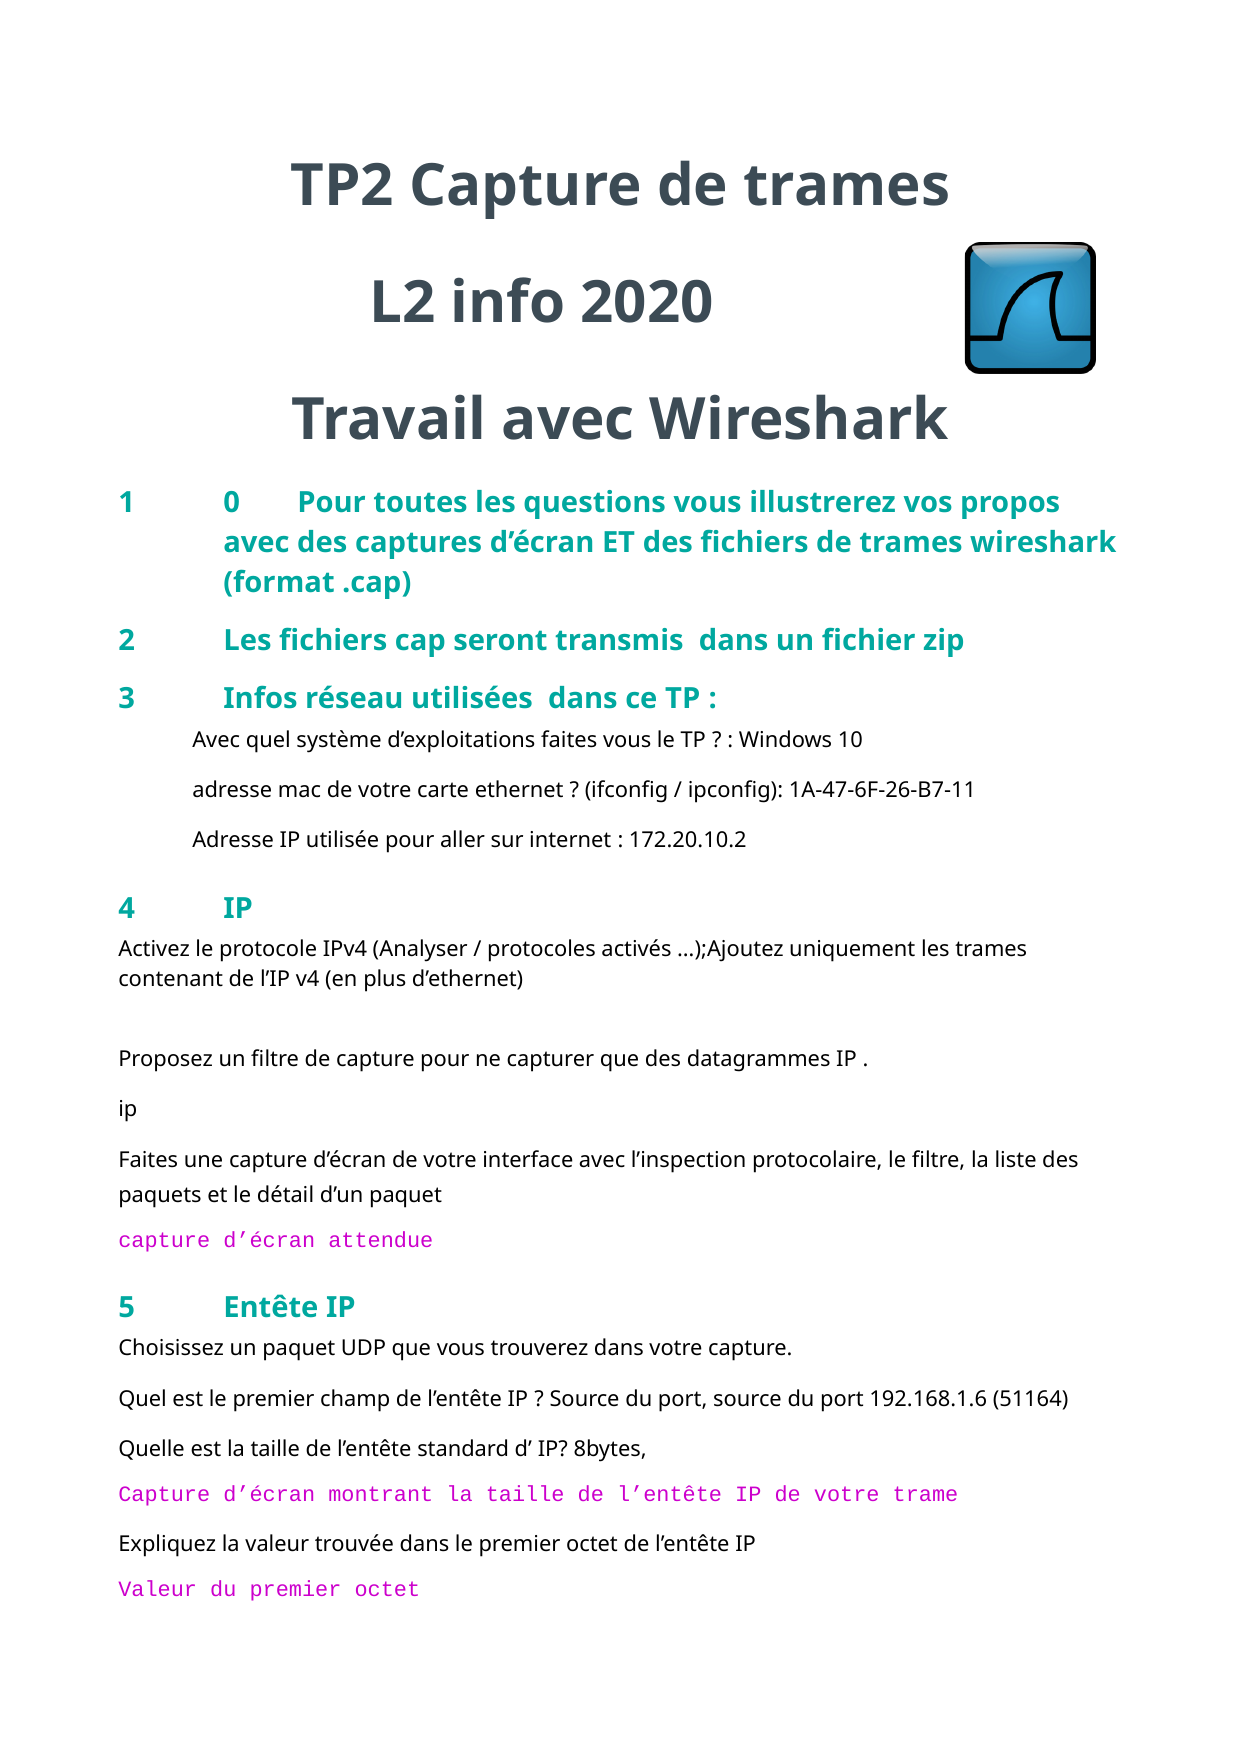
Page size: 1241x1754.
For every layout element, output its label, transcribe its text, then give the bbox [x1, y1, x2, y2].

subtitle Infos réseau utilisées dans ce TP : [118, 678, 1122, 717]
text TP2 Capture de trames [118, 143, 1122, 223]
text Choisissez un paquet UDP que vous trouverez dans votre capture. [118, 1332, 1122, 1362]
subtitle Les fichiers cap seront transmis dans un fichier zip [118, 619, 1122, 659]
text capture d’écran attendue [118, 1230, 1122, 1254]
text Activez le protocole IPv4 (Analyser / protocoles activés …);Ajoutez uniquement les trames contenant de l’IP v4 (en plus d’ethernet) [118, 933, 1122, 993]
text Expliquez la valeur trouvée dans le premier octet de l’entête IP [118, 1528, 1122, 1557]
text L2 info 2020 [118, 260, 964, 339]
text Travail avec Wireshark [118, 377, 1122, 457]
text [1096, 260, 1122, 339]
text Valeur du premier octet [118, 1578, 1122, 1603]
text Adresse IP utilisée pour aller sur internet : 172.20.10.2 [118, 824, 1122, 854]
subtitle IP [118, 887, 1122, 927]
text Quelle est la taille de l’entête standard d’ IP? 8bytes, [118, 1433, 1122, 1463]
text Proposez un filtre de capture pour ne capturer que des datagrammes IP . [118, 1043, 1122, 1073]
text Faites une capture d’écran de votre interface avec l’inspection protocolaire, le filtre, la liste des paquets et le détail d’un paquet [118, 1144, 1122, 1209]
text Avec quel système d’exploitations faites vous le TP ? : Windows 10 [118, 724, 1122, 753]
subtitle Entête IP [118, 1286, 1122, 1326]
text adresse mac de votre carte ethernet ? (ifconfig / ipconfig): 1A-47-6F-26-B7-11 [118, 774, 1122, 804]
subtitle 0 Pour toutes les questions vous illustrerez vos propos avec des captures d’écran ET des fichiers de trames wireshark (format .cap) [118, 482, 1122, 601]
text Quel est le premier champ de l’entête IP ? Source du port, source du port 192.168.1.6 (51164) [118, 1383, 1122, 1412]
text Capture d’écran montrant la taille de l’entête IP de votre trame [118, 1483, 1122, 1508]
text ip [118, 1093, 1122, 1123]
